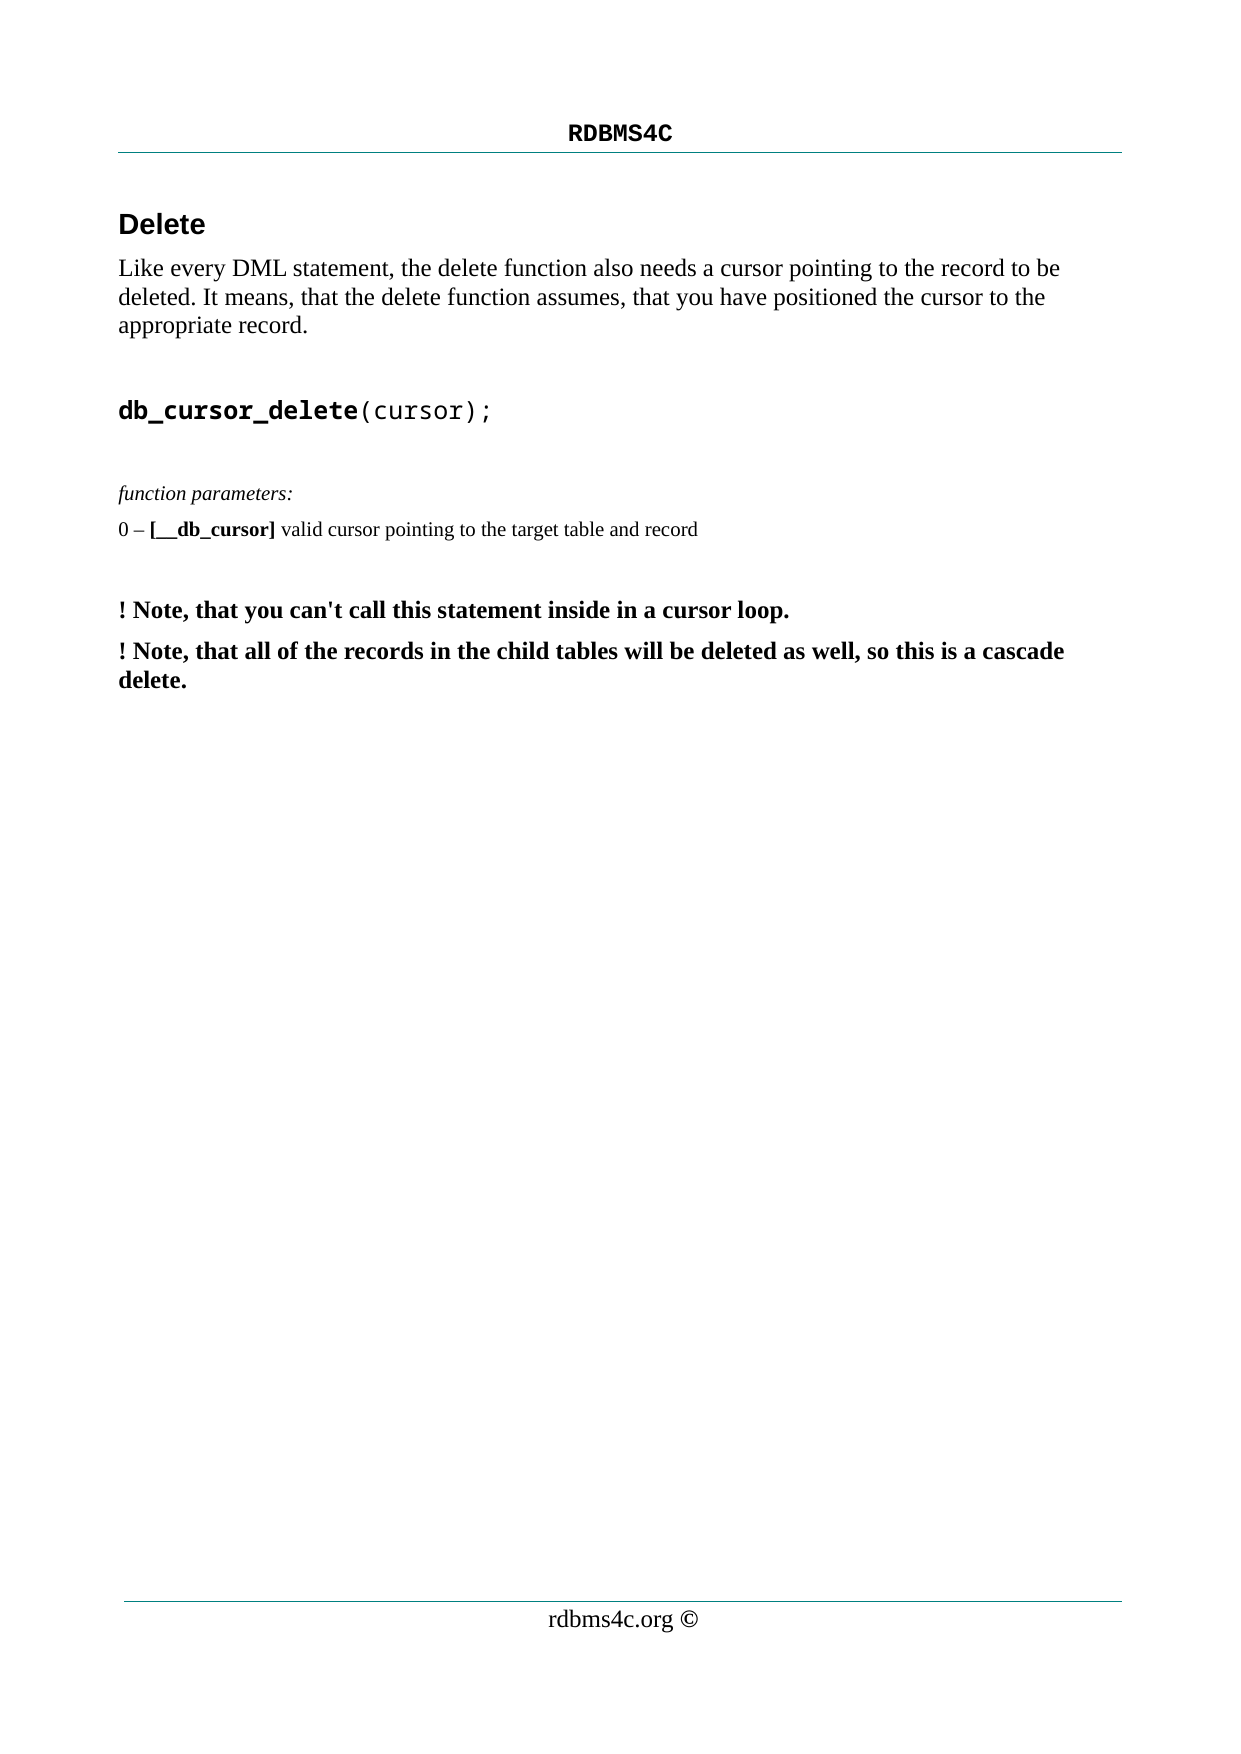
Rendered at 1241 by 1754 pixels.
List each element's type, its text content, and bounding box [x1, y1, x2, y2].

text db_cursor_delete(cursor); [118, 393, 1122, 427]
text 0 – [__db_cursor] valid cursor pointing to the target table and record [118, 517, 1122, 541]
text ! Note, that you can't call this statement inside in a cursor loop. [118, 595, 1122, 624]
text ! Note, that all of the records in the child tables will be deleted as well, so this is a cascade delete. [118, 636, 1122, 694]
text function parameters: [118, 481, 1122, 505]
subtitle Delete [118, 207, 1122, 240]
text Like every DML statement, the delete function also needs a cursor pointing to the record to be deleted. It means, that the delete function assumes, that you have positioned the cursor to the appropriate record. [118, 253, 1122, 339]
